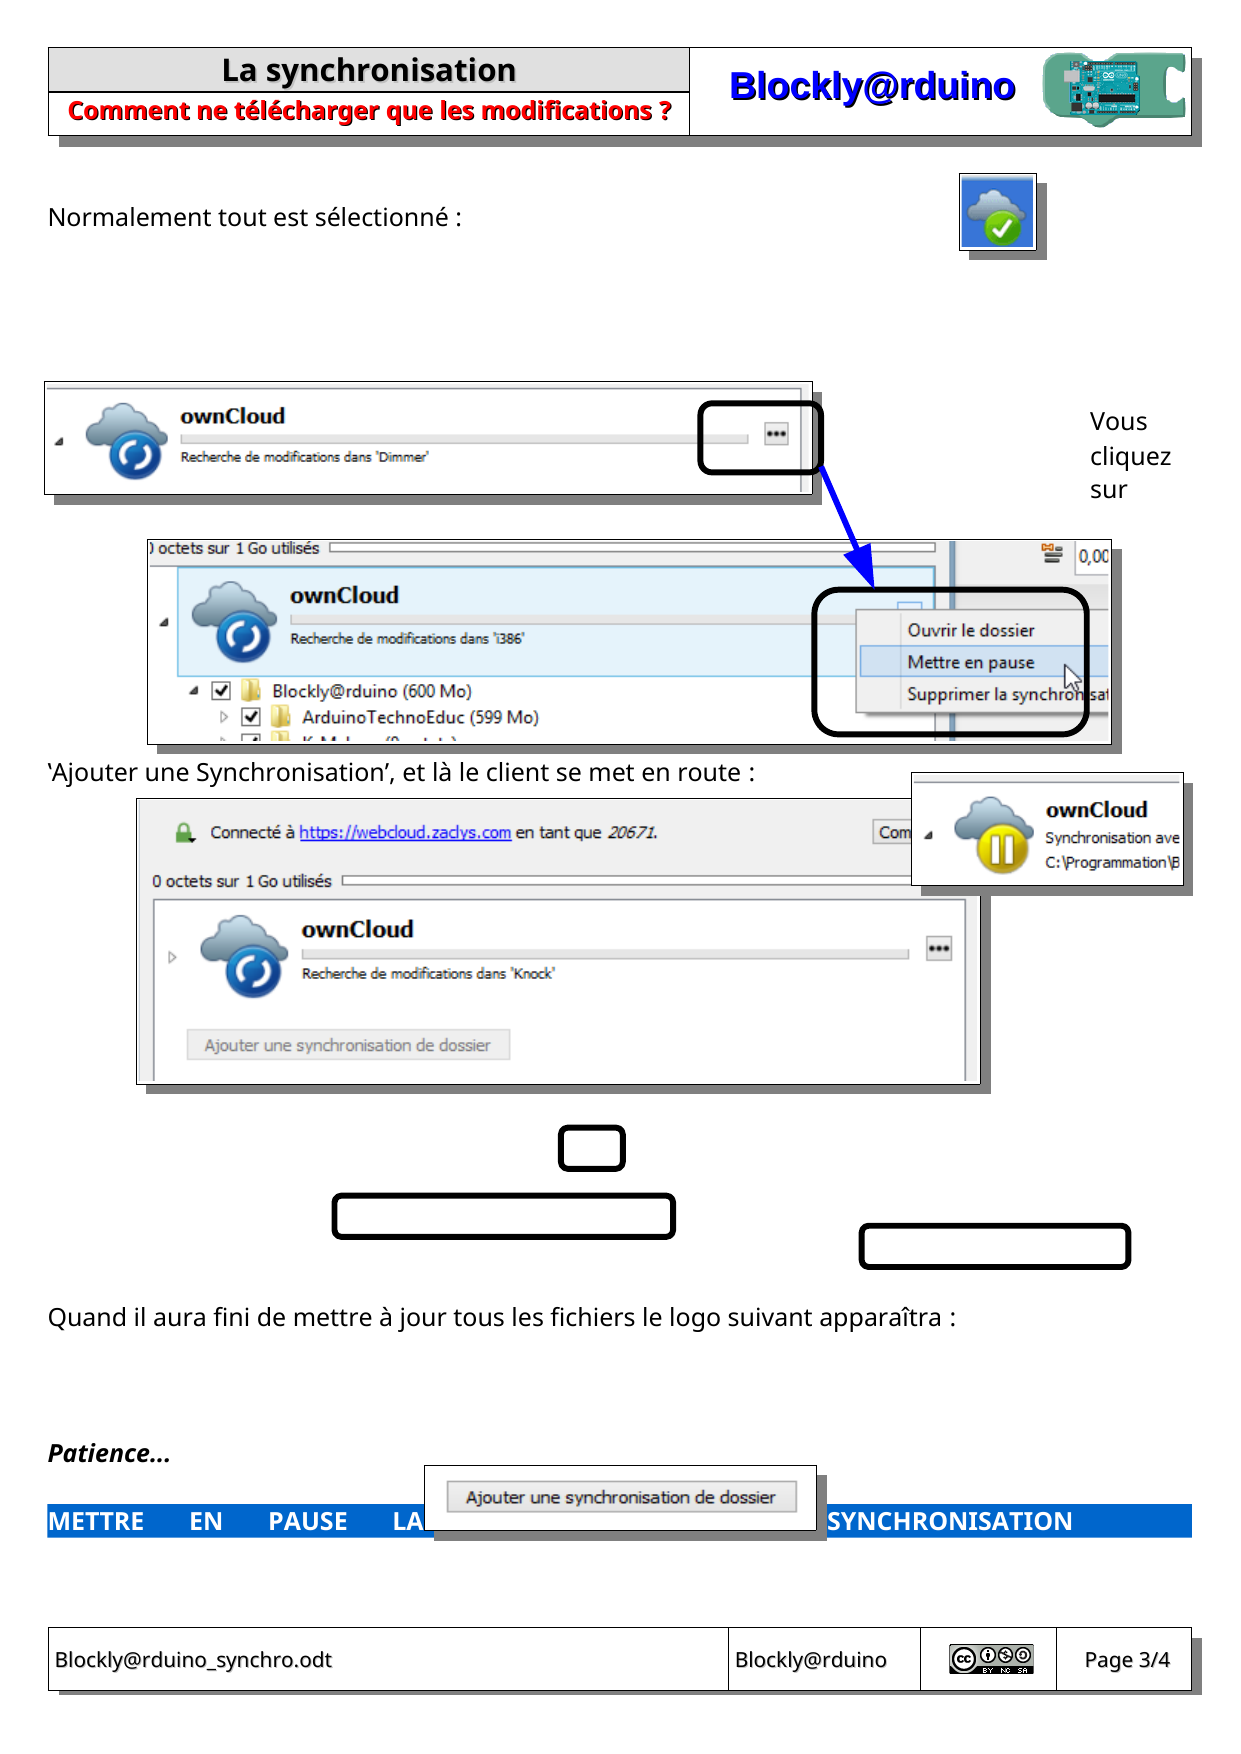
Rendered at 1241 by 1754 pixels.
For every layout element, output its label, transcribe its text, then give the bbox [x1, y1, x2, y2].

text Patience... [47, 1436, 1193, 1470]
picture [961, 175, 1033, 247]
text Vous cliquez sur ‛Ajouter une Synchronisation’, et là le client se met en route : [47, 404, 1193, 788]
text SYNCHRONISATION [827, 1504, 1193, 1538]
text Normalement tout est sélectionné : [47, 200, 958, 234]
text Quand il aura fini de mettre à jour tous les fichiers le logo suivant apparaîtra : [47, 1299, 1193, 1333]
picture [46, 384, 809, 492]
picture [1040, 49, 1188, 129]
picture [704, 407, 809, 469]
text [1047, 200, 1193, 234]
picture [426, 1467, 814, 1528]
picture [138, 800, 977, 1081]
picture [913, 775, 1180, 883]
picture [818, 593, 1083, 731]
text METTRE EN PAUSE LA [47, 1504, 434, 1538]
picture [949, 1644, 1034, 1674]
picture [149, 541, 1109, 741]
